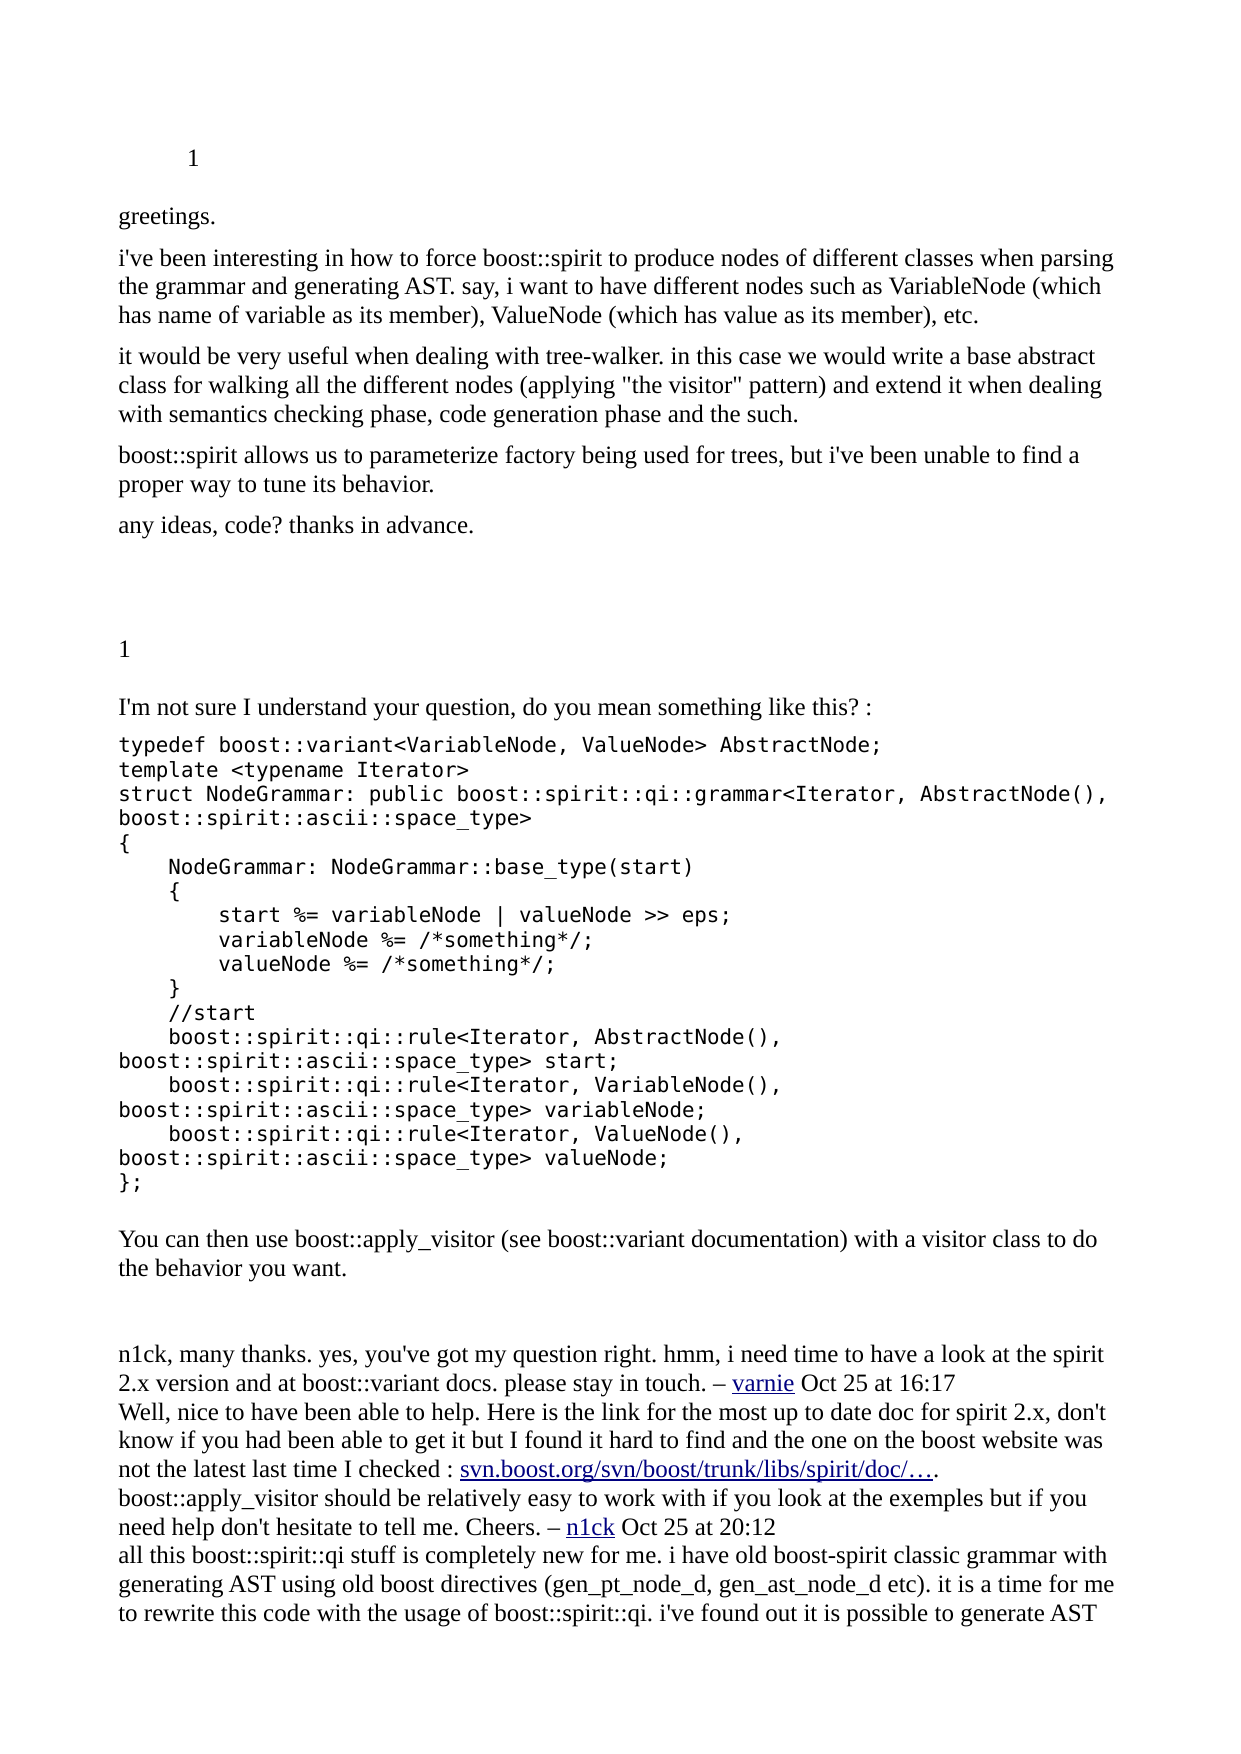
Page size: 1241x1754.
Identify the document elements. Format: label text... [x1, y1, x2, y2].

text start %= variableNode | valueNode >> eps; [118, 903, 1122, 928]
text 1 [118, 118, 1122, 172]
text 1 [118, 609, 1122, 663]
text boost::spirit::qi::rule<Iterator, AbstractNode(), boost::spirit::ascii::space_type> start; [118, 1025, 1122, 1073]
text typedef boost::variant<VariableNode, ValueNode> AbstractNode; [118, 733, 1122, 758]
text boost::spirit::qi::rule<Iterator, ValueNode(), boost::spirit::ascii::space_type> valueNode; [118, 1122, 1122, 1170]
text { [118, 879, 1122, 903]
text variableNode %= /*something*/; [118, 928, 1122, 952]
text any ideas, code? thanks in advance. [118, 510, 1122, 539]
text Well, nice to have been able to help. Here is the link for the most up to date doc for spirit 2.x, don't know if you had been able to get it but I found it hard to find and the one on the boost website was not the latest last time I checked : svn.boost.org/svn/boost/trunk/libs/spirit/doc/…. boost::apply_visitor should be relatively easy to work with if you look at the exemples but if you need help don't hesitate to tell me. Cheers. – n1ck Oct 25 at 20:12 [118, 1397, 1122, 1540]
text boost::spirit::qi::rule<Iterator, VariableNode(), boost::spirit::ascii::space_type> variableNode; [118, 1073, 1122, 1122]
text it would be very useful when dealing with tree-walker. in this case we would write a base abstract class for walking all the different nodes (applying "the visitor" pattern) and extend it when dealing with semantics checking phase, code generation phase and the such. [118, 341, 1122, 428]
text NodeGrammar: NodeGrammar::base_type(start) [118, 855, 1122, 879]
text } [118, 976, 1122, 1001]
text n1ck, many thanks. yes, you've got my question right. hmm, i need time to have a look at the spirit 2.x version and at boost::variant docs. please stay in touch. – varnie Oct 25 at 16:17 [118, 1339, 1122, 1397]
text { [118, 831, 1122, 855]
text You can then use boost::apply_visitor (see boost::variant documentation) with a visitor class to do the behavior you want. [118, 1224, 1122, 1282]
text greetings. [118, 201, 1122, 230]
text valueNode %= /*something*/; [118, 952, 1122, 976]
text all this boost::spirit::qi stuff is completely new for me. i have old boost-spirit classic grammar with generating AST using old boost directives (gen_pt_node_d, gen_ast_node_d etc). it is a time for me to rewrite this code with the usage of boost::spirit::qi. i've found out it is possible to generate AST [118, 1540, 1122, 1627]
text I'm not sure I understand your question, do you mean something like this? : [118, 692, 1122, 721]
text }; [118, 1170, 1122, 1195]
text //start [118, 1001, 1122, 1025]
text boost::spirit allows us to parameterize factory being used for trees, but i've been unable to find a proper way to tune its behavior. [118, 440, 1122, 498]
text struct NodeGrammar: public boost::spirit::qi::grammar<Iterator, AbstractNode(), boost::spirit::ascii::space_type> [118, 782, 1122, 831]
text i've been interesting in how to force boost::spirit to produce nodes of different classes when parsing the grammar and generating AST. say, i want to have different nodes such as VariableNode (which has name of variable as its member), ValueNode (which has value as its member), etc. [118, 243, 1122, 329]
text template <typename Iterator> [118, 758, 1122, 782]
